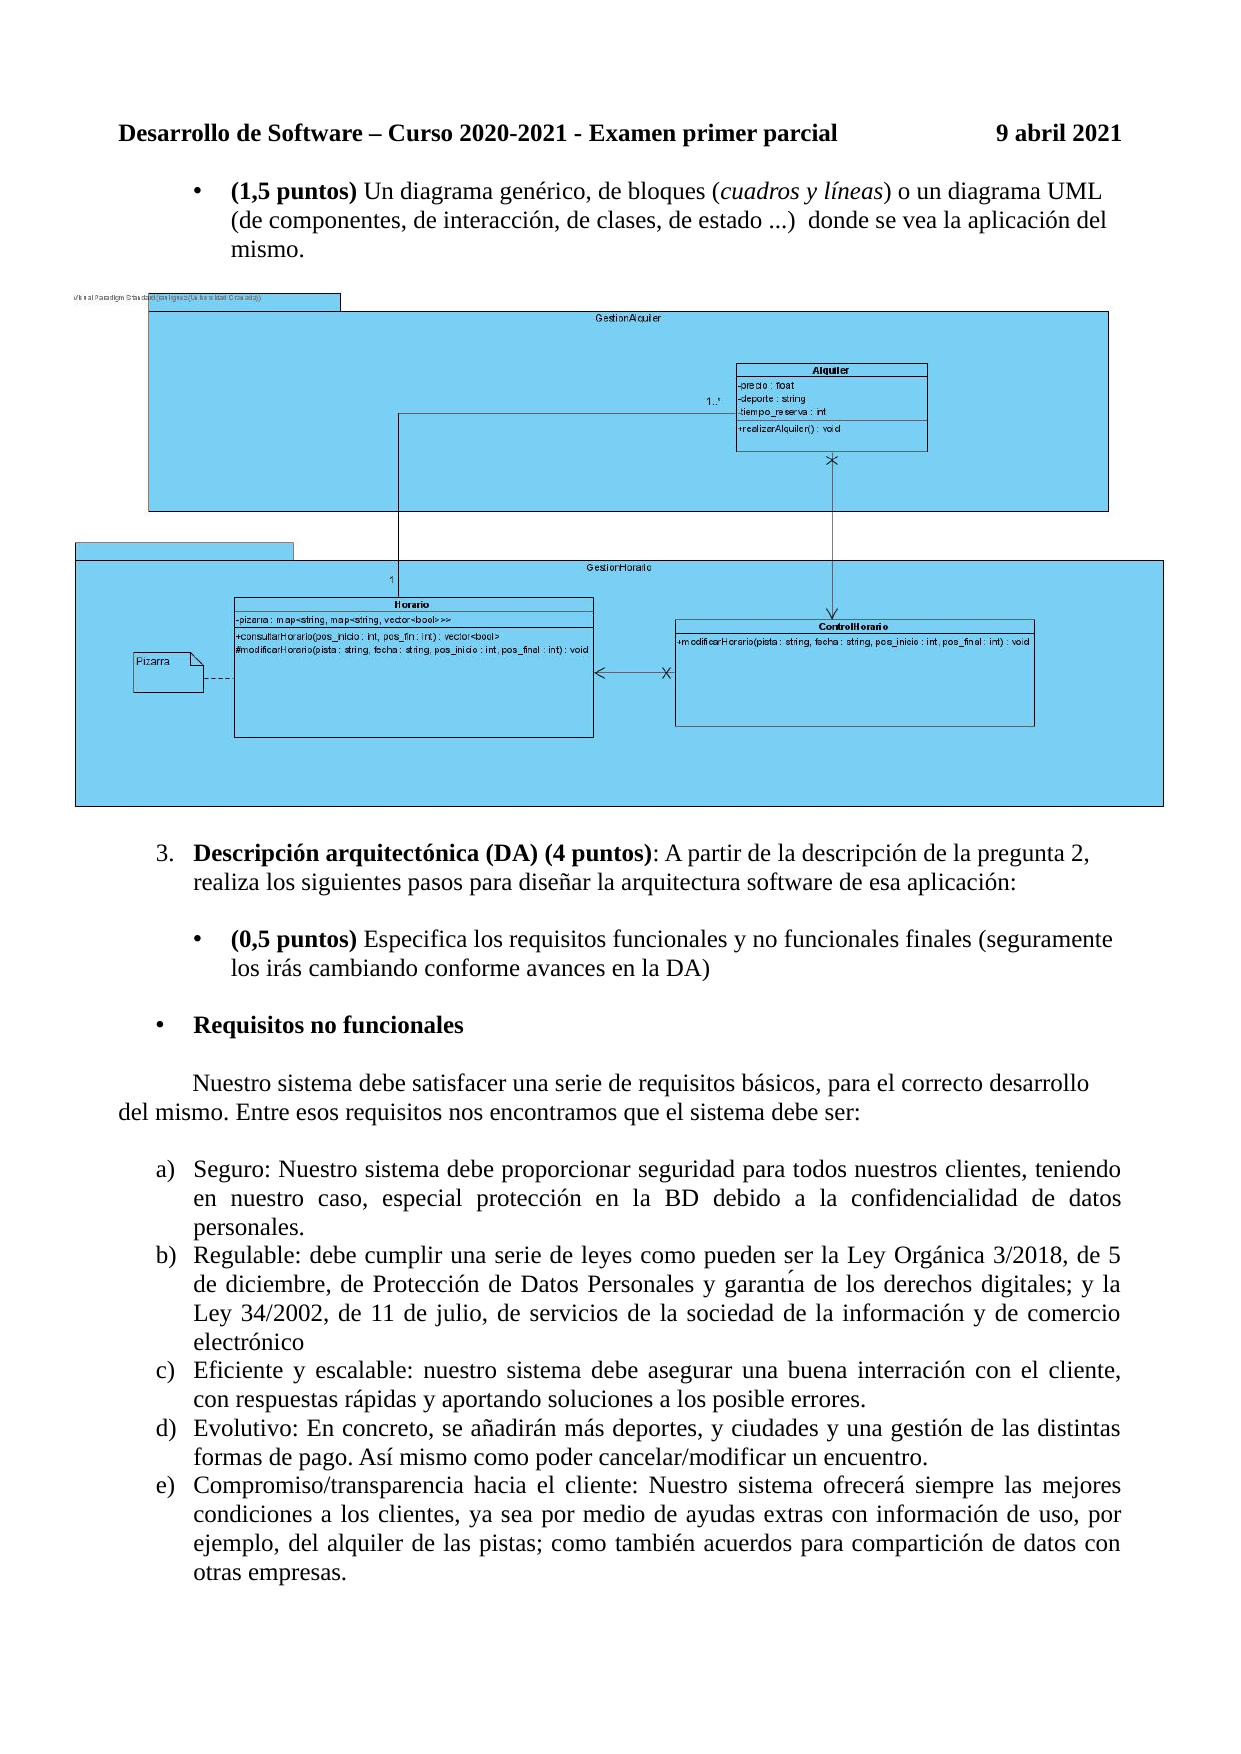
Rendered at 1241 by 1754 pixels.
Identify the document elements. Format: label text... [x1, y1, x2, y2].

list Requisitos no funcionales [156, 1010, 1122, 1039]
list Regulable: debe cumplir una serie de leyes como pueden ser la Ley Orgánica 3/2018, de 5 de diciembre, de Protección de Datos Personales y garantı́a de los derechos digitales; y la Ley 34/2002, de 11 de julio, de servicios de la sociedad de la información y de comercio electrónico [156, 1240, 1122, 1355]
list Evolutivo: En concreto, se añadirán más deportes, y ciudades y una gestión de las distintas formas de pago. Así mismo como poder cancelar/modificar un encuentro. [156, 1413, 1122, 1470]
picture [73, 291, 1167, 810]
list Compromiso/transparencia hacia el cliente: Nuestro sistema ofrecerá siempre las mejores condiciones a los clientes, ya sea por medio de ayudas extras con información de uso, por ejemplo, del alquiler de las pistas; como también acuerdos para compartición de datos con otras empresas. [156, 1470, 1122, 1585]
list (1,5 puntos) Un diagrama genérico, de bloques (cuadros y líneas) o un diagrama UML (de componentes, de interacción, de clases, de estado ...) donde se vea la aplicación del mismo. [193, 176, 1122, 263]
list Seguro: Nuestro sistema debe proporcionar seguridad para todos nuestros clientes, teniendo en nuestro caso, especial protección en la BD debido a la confidencialidad de datos personales. [156, 1154, 1122, 1240]
text Nuestro sistema debe satisfacer una serie de requisitos básicos, para el correcto desarrollo del mismo. Entre esos requisitos nos encontramos que el sistema debe ser: [118, 1068, 1122, 1125]
list Descripción arquitectónica (DA) (4 puntos): A partir de la descripción de la pregunta 2, realiza los siguientes pasos para diseñar la arquitectura software de esa aplicación: [156, 838, 1122, 895]
list Eficiente y escalable: nuestro sistema debe asegurar una buena interración con el cliente, con respuestas rápidas y aportando soluciones a los posible errores. [156, 1355, 1122, 1413]
list (0,5 puntos) Especifica los requisitos funcionales y no funcionales finales (seguramente los irás cambiando conforme avances en la DA) [193, 924, 1122, 982]
